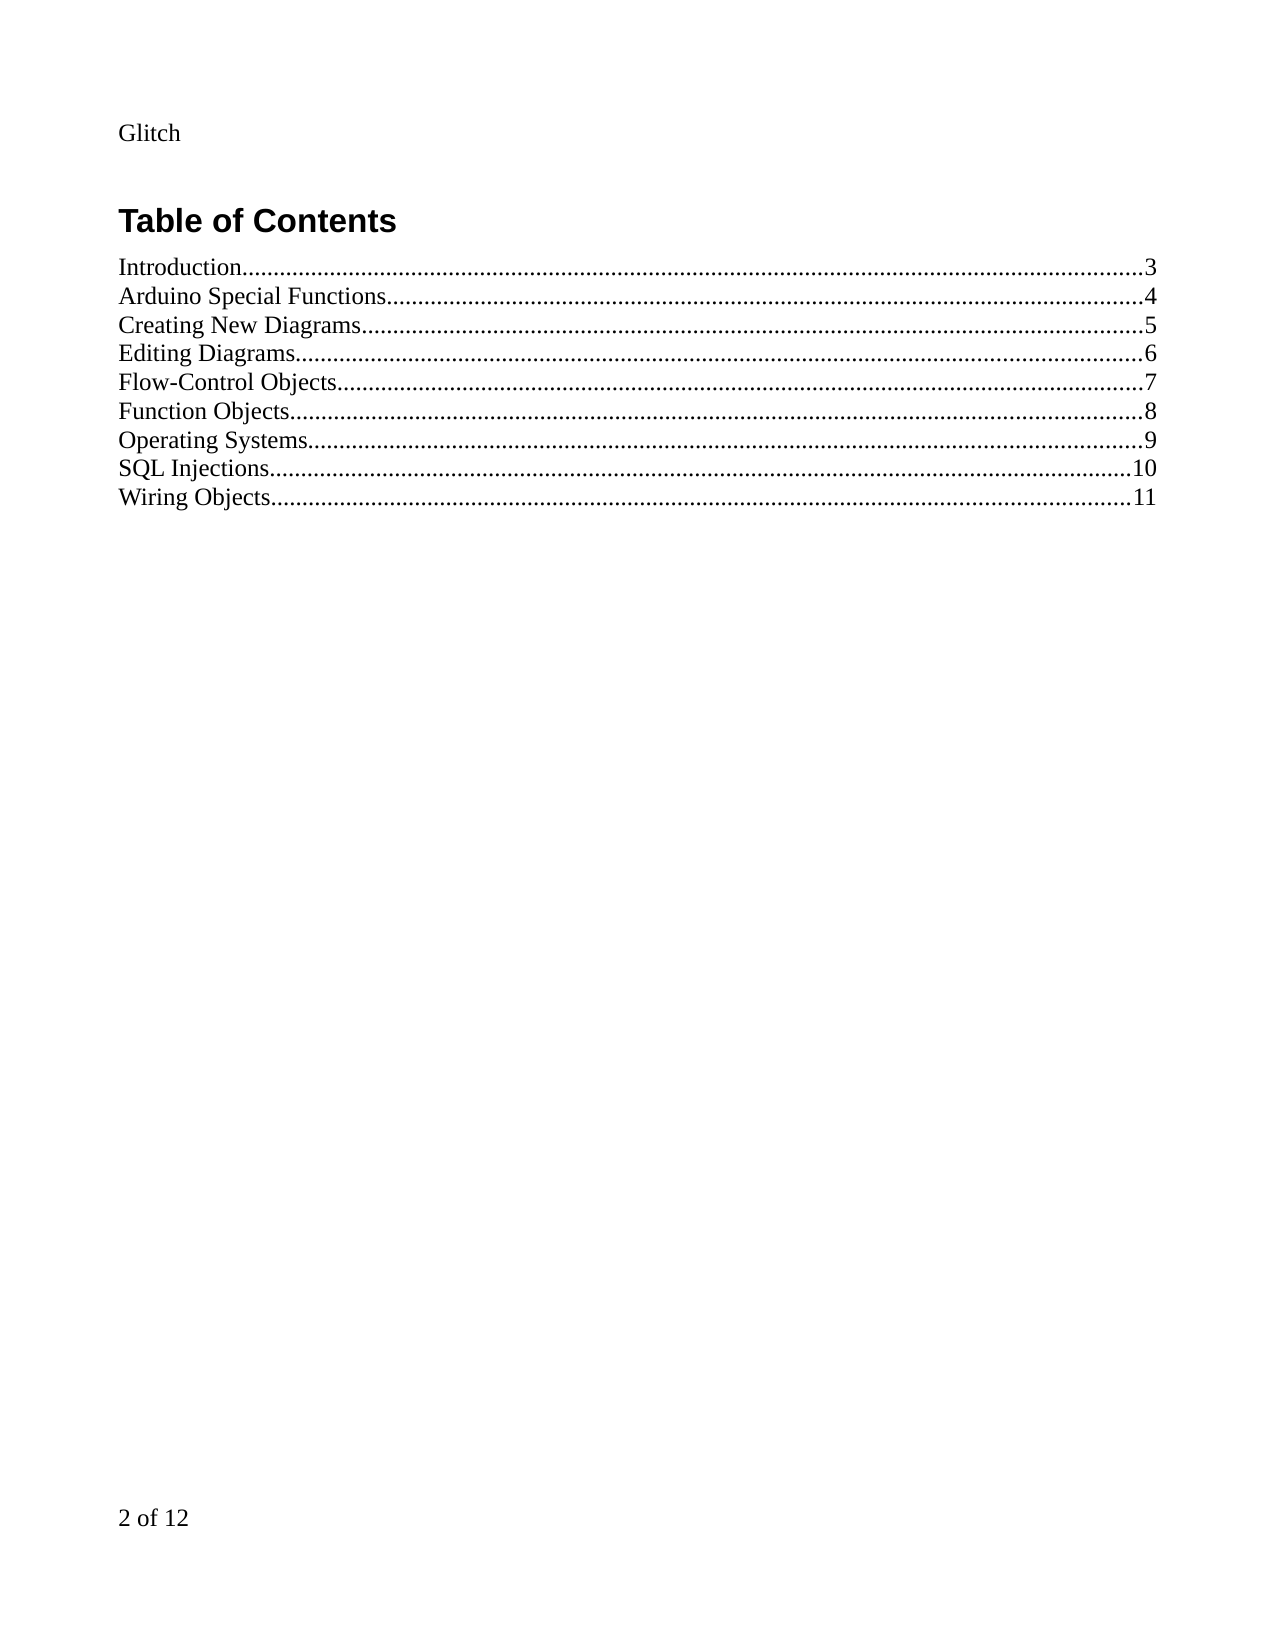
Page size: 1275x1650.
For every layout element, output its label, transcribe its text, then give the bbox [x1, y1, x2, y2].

text Wiring Objects 11 [118, 482, 1157, 511]
text Operating Systems 9 [118, 425, 1157, 453]
text Arduino Special Functions 4 [118, 281, 1157, 310]
subtitle Table of Contents [118, 201, 1157, 240]
text Editing Diagrams 6 [118, 338, 1157, 367]
text Flow-Control Objects 7 [118, 367, 1157, 396]
text Introduction 3 [118, 252, 1157, 281]
text Creating New Diagrams 5 [118, 310, 1157, 338]
text Function Objects 8 [118, 396, 1157, 425]
text SQL Injections 10 [118, 453, 1157, 482]
